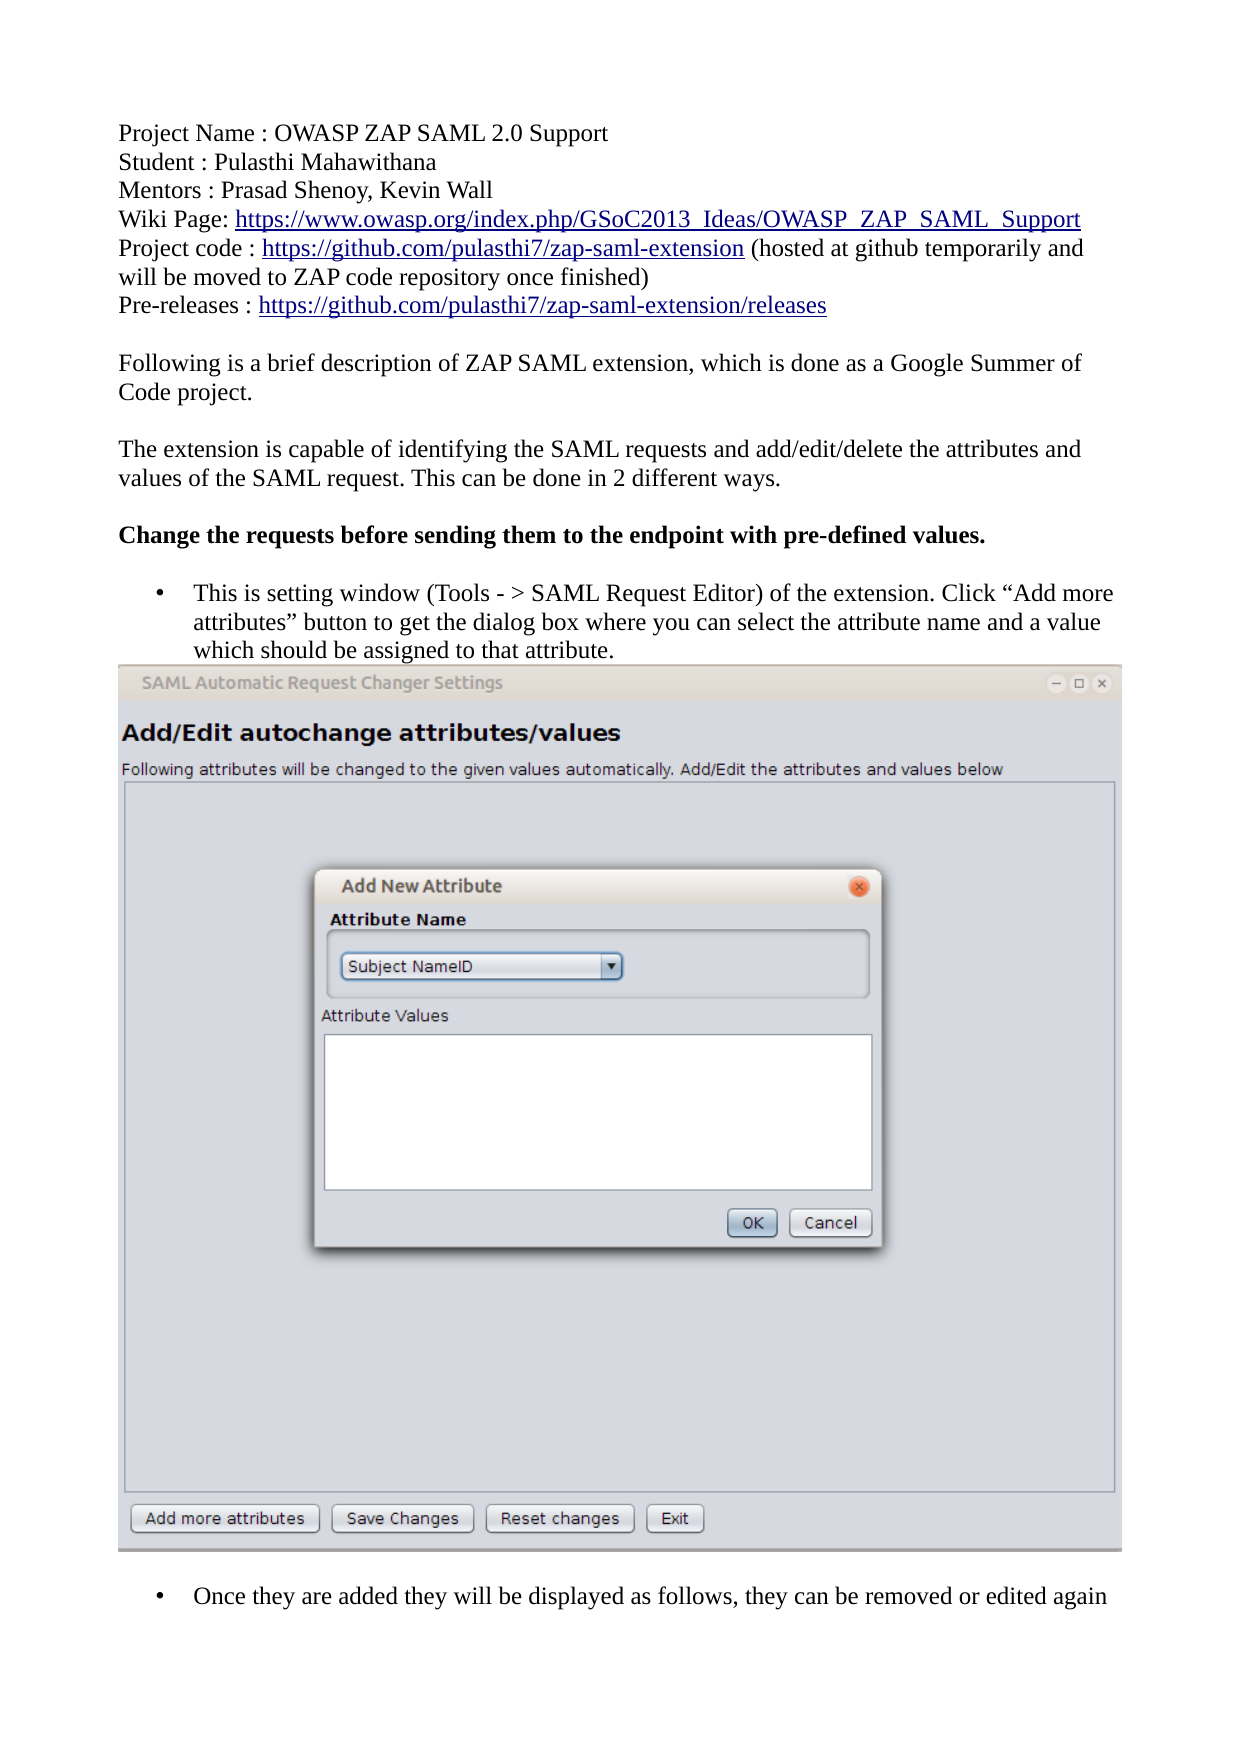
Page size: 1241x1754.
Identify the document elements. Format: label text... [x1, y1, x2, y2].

text Following is a brief description of ZAP SAML extension, which is done as a Google Summer of Code project. [118, 348, 1122, 406]
text Pre-releases : https://github.com/pulasthi7/zap-saml-extension/releases [118, 291, 1122, 319]
list This is setting window (Tools - > SAML Request Editor) of the extension. Click “Add more attributes” button to get the dialog box where you can select the attribute name and a value which should be assigned to that attribute. [156, 578, 1122, 664]
picture [118, 664, 1123, 1552]
text Project Name : OWASP ZAP SAML 2.0 Support [118, 118, 1122, 147]
text Mentors : Prasad Shenoy, Kevin Wall [118, 176, 1122, 204]
list Once they are added they will be displayed as follows, they can be removed or edited again [156, 1581, 1122, 1609]
text Change the requests before sending them to the endpoint with pre-defined values. [118, 521, 1122, 549]
text Project code : https://github.com/pulasthi7/zap-saml-extension (hosted at github temporarily and will be moved to ZAP code repository once finished) [118, 233, 1122, 291]
text The extension is capable of identifying the SAML requests and add/edit/delete the attributes and values of the SAML request. This can be done in 2 different ways. [118, 434, 1122, 492]
text Wiki Page: https://www.owasp.org/index.php/GSoC2013_Ideas/OWASP_ZAP_SAML_Support [118, 204, 1122, 233]
text Student : Pulasthi Mahawithana [118, 147, 1122, 176]
